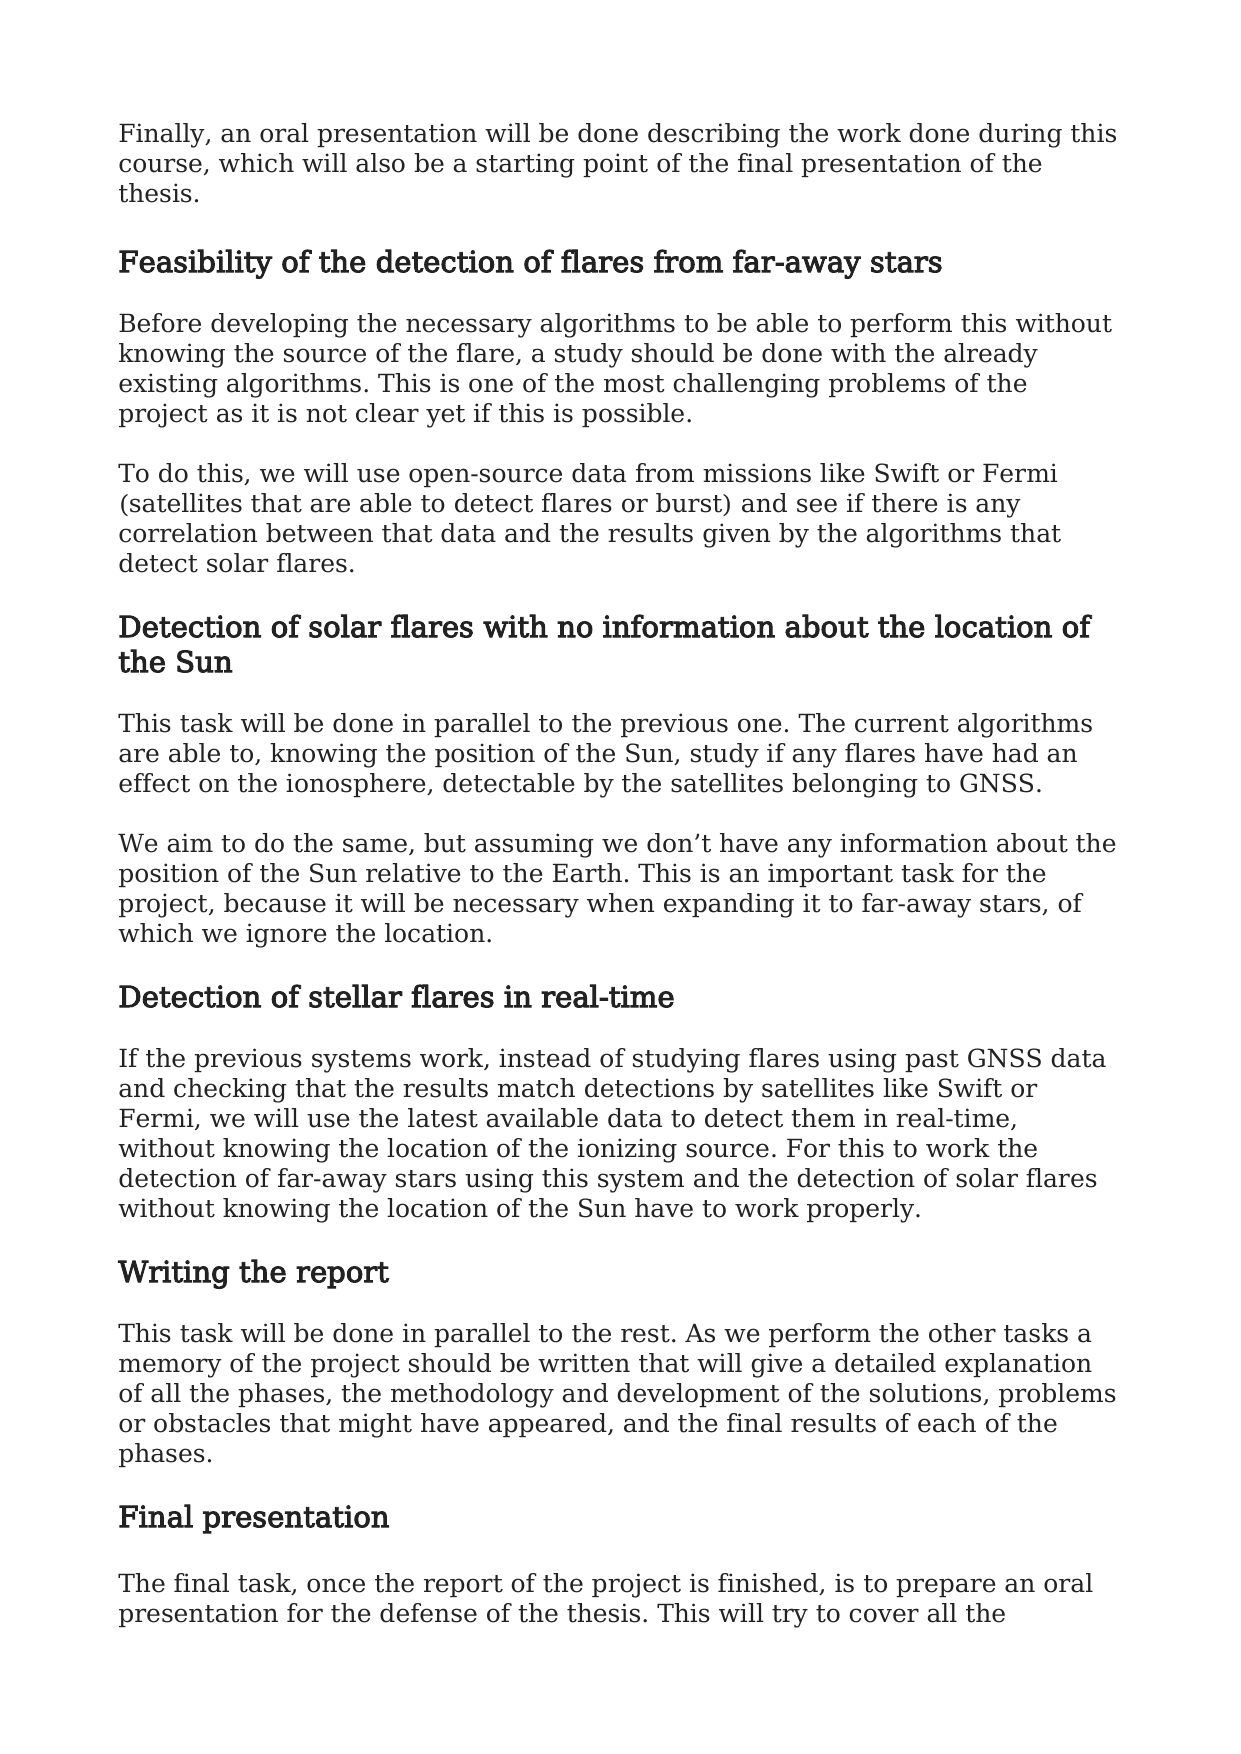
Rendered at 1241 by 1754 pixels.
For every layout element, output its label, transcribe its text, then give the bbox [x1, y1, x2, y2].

text Writing the report [118, 1253, 1122, 1288]
text Finally, an oral presentation will be done describing the work done during this course, which will also be a starting point of the final presentation of the thesis. [118, 118, 1122, 208]
text Feasibility of the detection of flares from far-away stars [118, 243, 1122, 278]
text This task will be done in parallel to the rest. As we perform the other tasks a memory of the project should be written that will give a detailed explanation of all the phases, the methodology and development of the solutions, problems or obstacles that might have appeared, and the final results of each of the phases. [118, 1318, 1122, 1468]
text We aim to do the same, but assuming we don’t have any information about the position of the Sun relative to the Earth. This is an important task for the project, because it will be necessary when expanding it to far-away stars, of which we ignore the location. [118, 828, 1122, 948]
text To do this, we will use open-source data from missions like Swift or Fermi (satellites that are able to detect flares or burst) and see if there is any correlation between that data and the results given by the algorithms that detect solar flares. [118, 458, 1122, 578]
text Before developing the necessary algorithms to be able to perform this without knowing the source of the flare, a study should be done with the already existing algorithms. This is one of the most challenging problems of the project as it is not clear yet if this is possible. [118, 308, 1122, 428]
text Final presentation [118, 1498, 1122, 1533]
text Detection of solar flares with no information about the location of the Sun [118, 608, 1122, 678]
text Detection of stellar flares in real-time [118, 978, 1122, 1013]
text This task will be done in parallel to the previous one. The current algorithms are able to, knowing the position of the Sun, study if any flares have had an effect on the ionosphere, detectable by the satellites belonging to GNSS. [118, 708, 1122, 798]
text The final task, once the report of the project is finished, is to prepare an oral presentation for the defense of the thesis. This will try to cover all the [118, 1568, 1122, 1628]
text If the previous systems work, instead of studying flares using past GNSS data and checking that the results match detections by satellites like Swift or Fermi, we will use the latest available data to detect them in real-time, without knowing the location of the ionizing source. For this to work the detection of far-away stars using this system and the detection of solar flares without knowing the location of the Sun have to work properly. [118, 1043, 1122, 1223]
